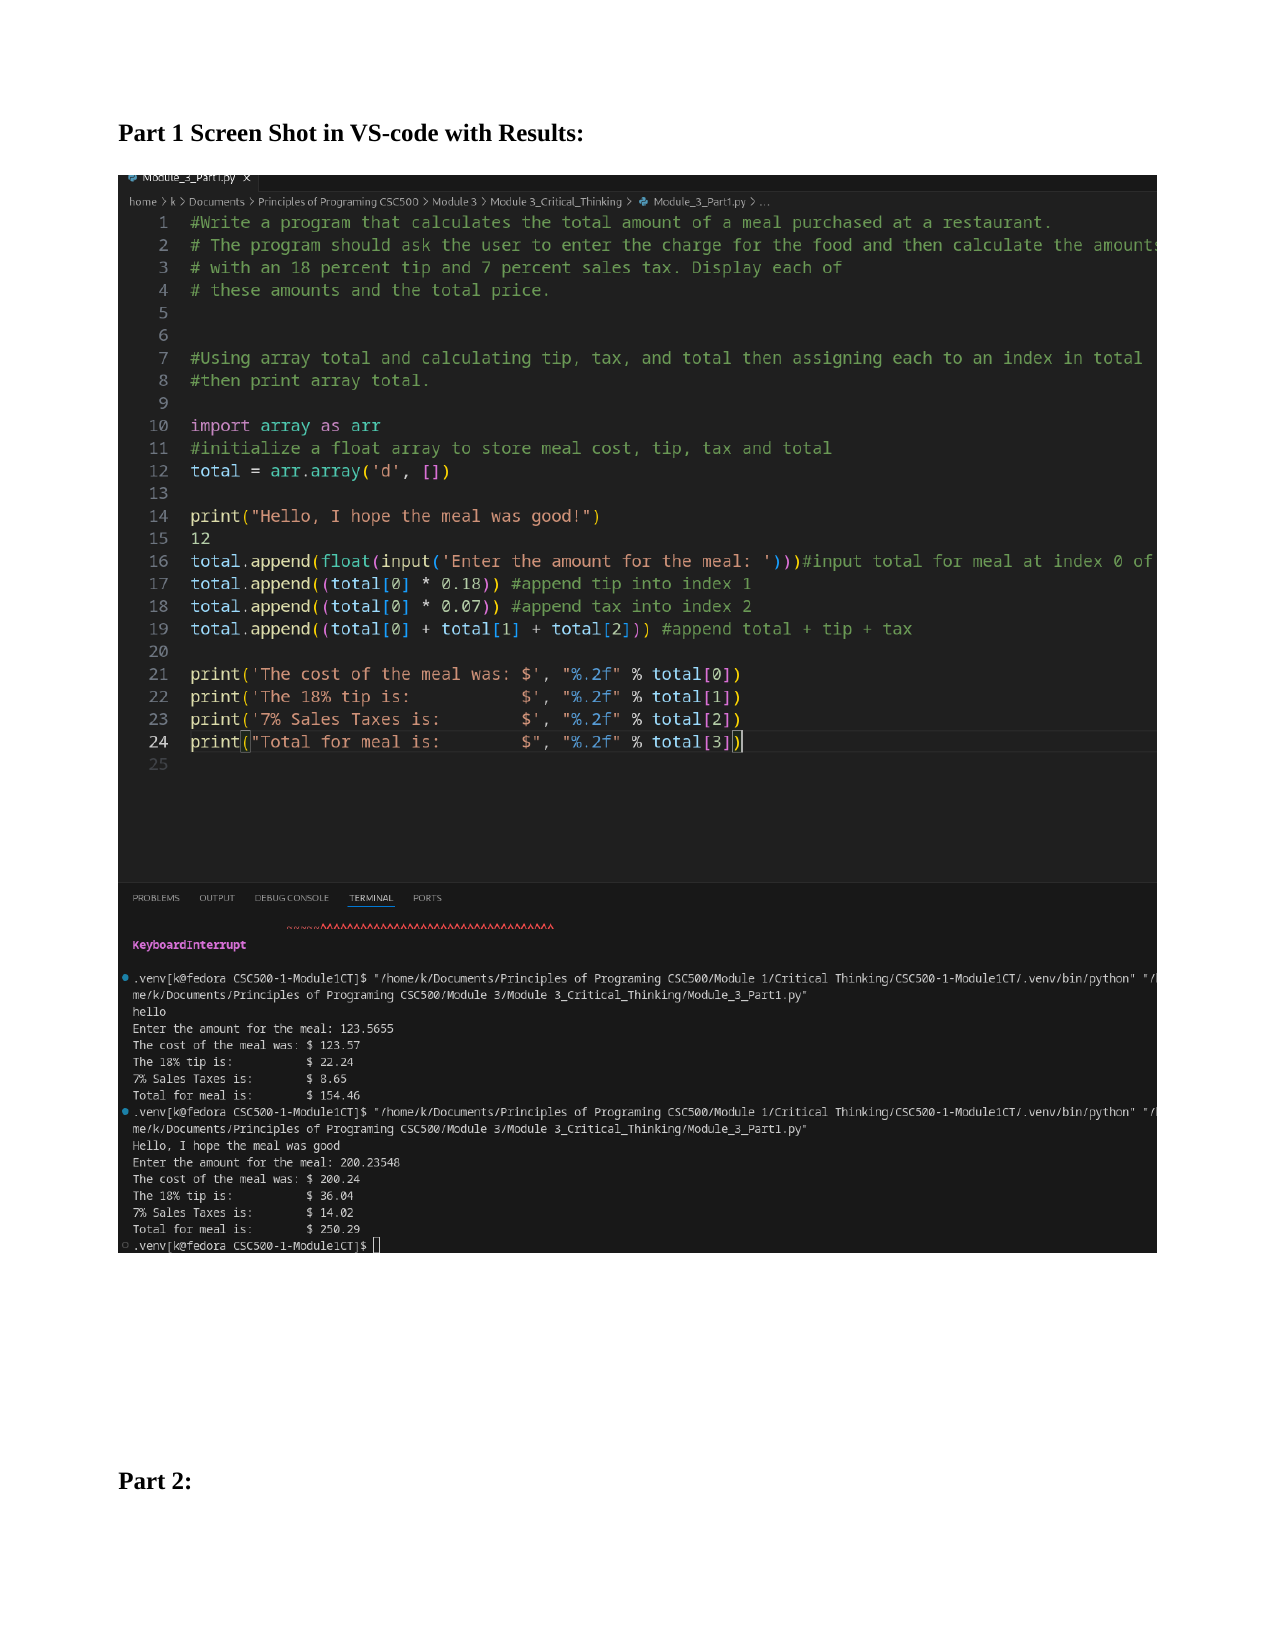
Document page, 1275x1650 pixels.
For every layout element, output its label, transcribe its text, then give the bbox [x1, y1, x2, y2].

subtitle Part 2: [118, 1466, 1157, 1495]
picture [118, 175, 1157, 1253]
text Part 1 Screen Shot in VS-code with Results: [118, 118, 1157, 147]
